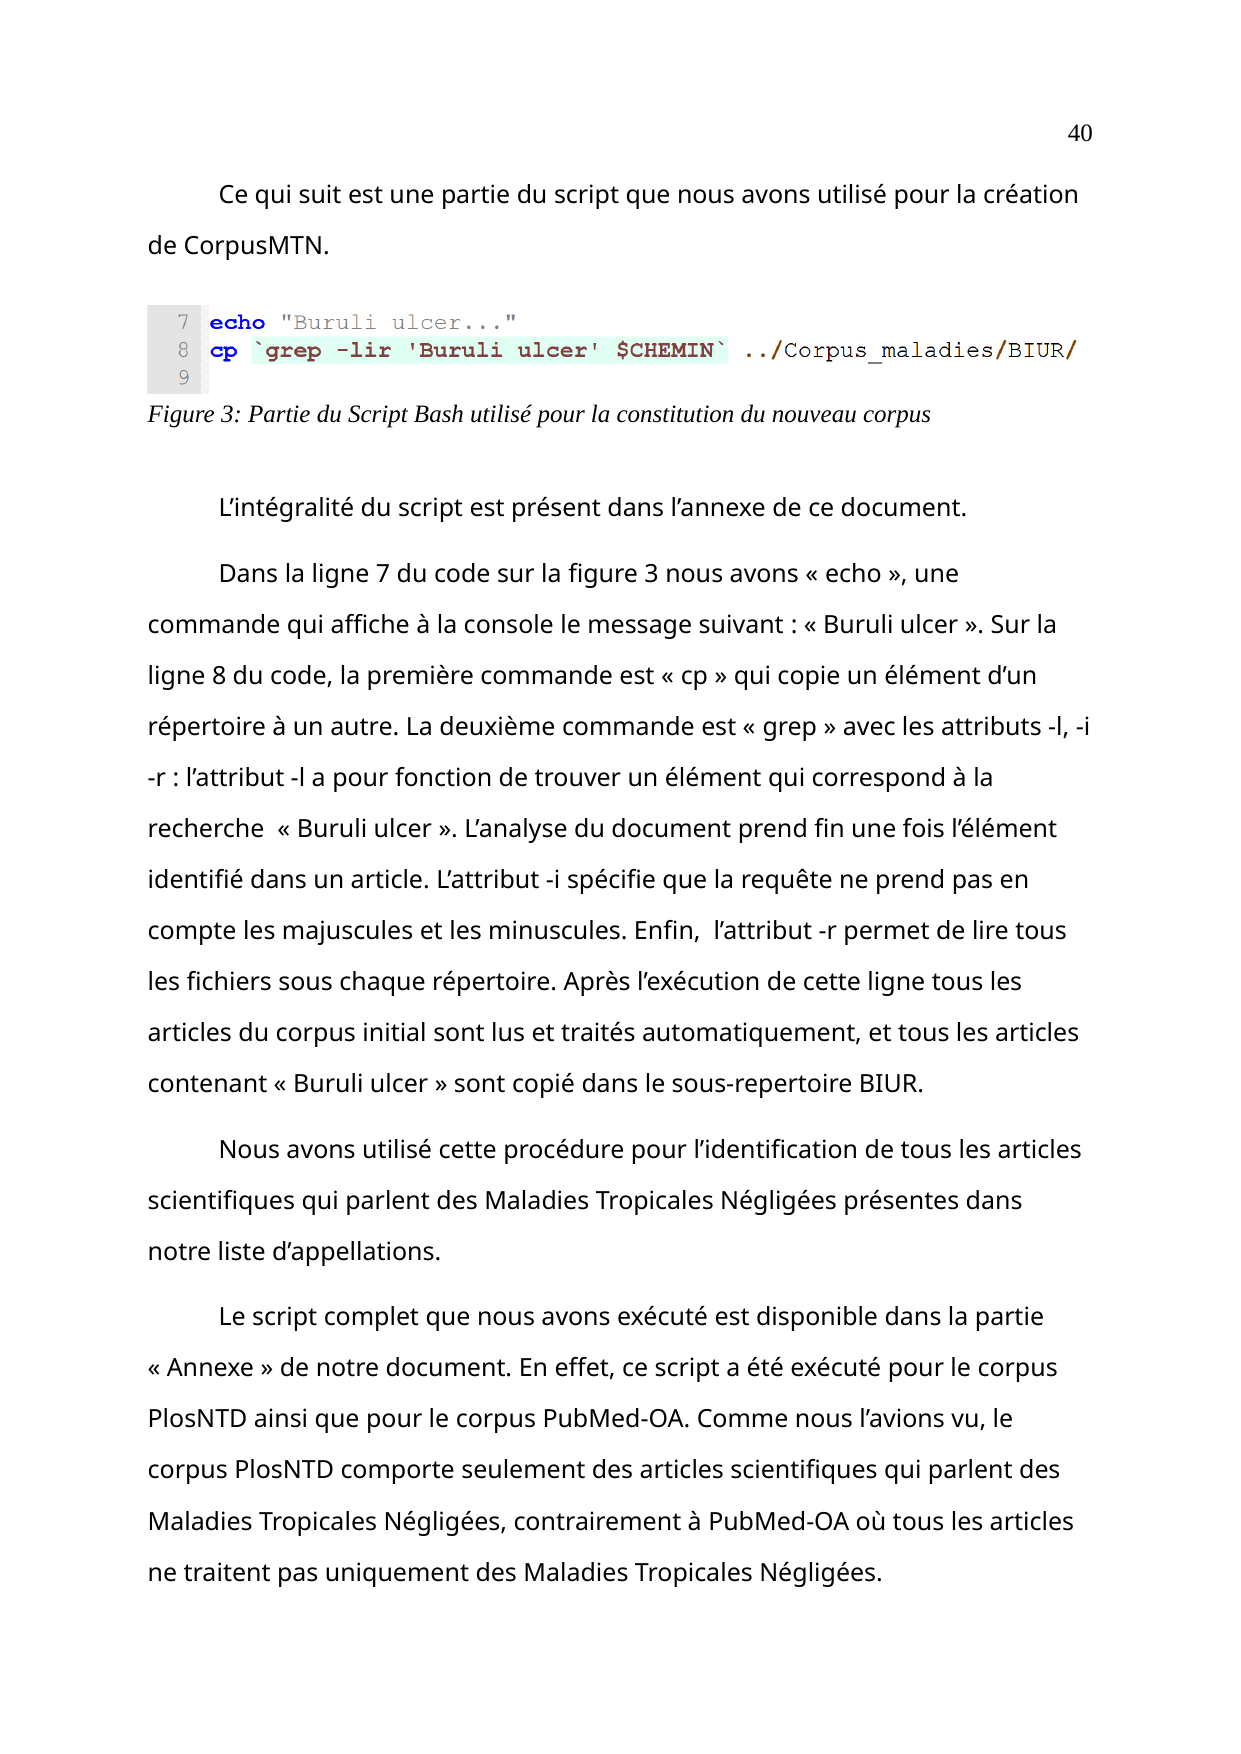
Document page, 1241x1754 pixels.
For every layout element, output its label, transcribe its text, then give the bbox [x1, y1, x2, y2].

text Figure 3: Partie du Script Bash utilisé pour la constitution du nouveau corpus [147, 394, 1092, 427]
text Dans la ligne 7 du code sur la figure 3 nous avons « echo », une commande qui affiche à la console le message suivant : « Buruli ulcer ». Sur la ligne 8 du code, la première commande est « cp » qui copie un élément d’un répertoire à un autre. La deuxième commande est « grep » avec les attributs -l, -i -r : l’attribut -l a pour fonction de trouver un élément qui correspond à la recherche « Buruli ulcer ». L’analyse du document prend fin une fois l’élément identifié dans un article. L’attribut -i spécifie que la requête ne prend pas en compte les majuscules et les minuscules. Enfin, l’attribut -r permet de lire tous les fichiers sous chaque répertoire. Après l’exécution de cette ligne tous les articles du corpus initial sont lus et traités automatiquement, et tous les articles contenant « Buruli ulcer » sont copié dans le sous-repertoire BIUR. [147, 555, 1092, 1100]
text L’intégralité du script est présent dans l’annexe de ce document. [147, 490, 1092, 524]
text Ce qui suit est une partie du script que nous avons utilisé pour la création de CorpusMTN. [147, 176, 1092, 261]
text Nous avons utilisé cette procédure pour l’identification de tous les articles scientifiques qui parlent des Maladies Tropicales Négligées présentes dans notre liste d’appellations. [147, 1131, 1092, 1267]
text Le script complet que nous avons exécuté est disponible dans la partie « Annexe » de notre document. En effet, ce script a été exécuté pour le corpus PlosNTD ainsi que pour le corpus PubMed-OA. Comme nous l’avions vu, le corpus PlosNTD comporte seulement des articles scientifiques qui parlent des Maladies Tropicales Négligées, contrairement à PubMed-OA où tous les articles ne traitent pas uniquement des Maladies Tropicales Négligées. [147, 1299, 1092, 1588]
picture [147, 305, 1093, 394]
